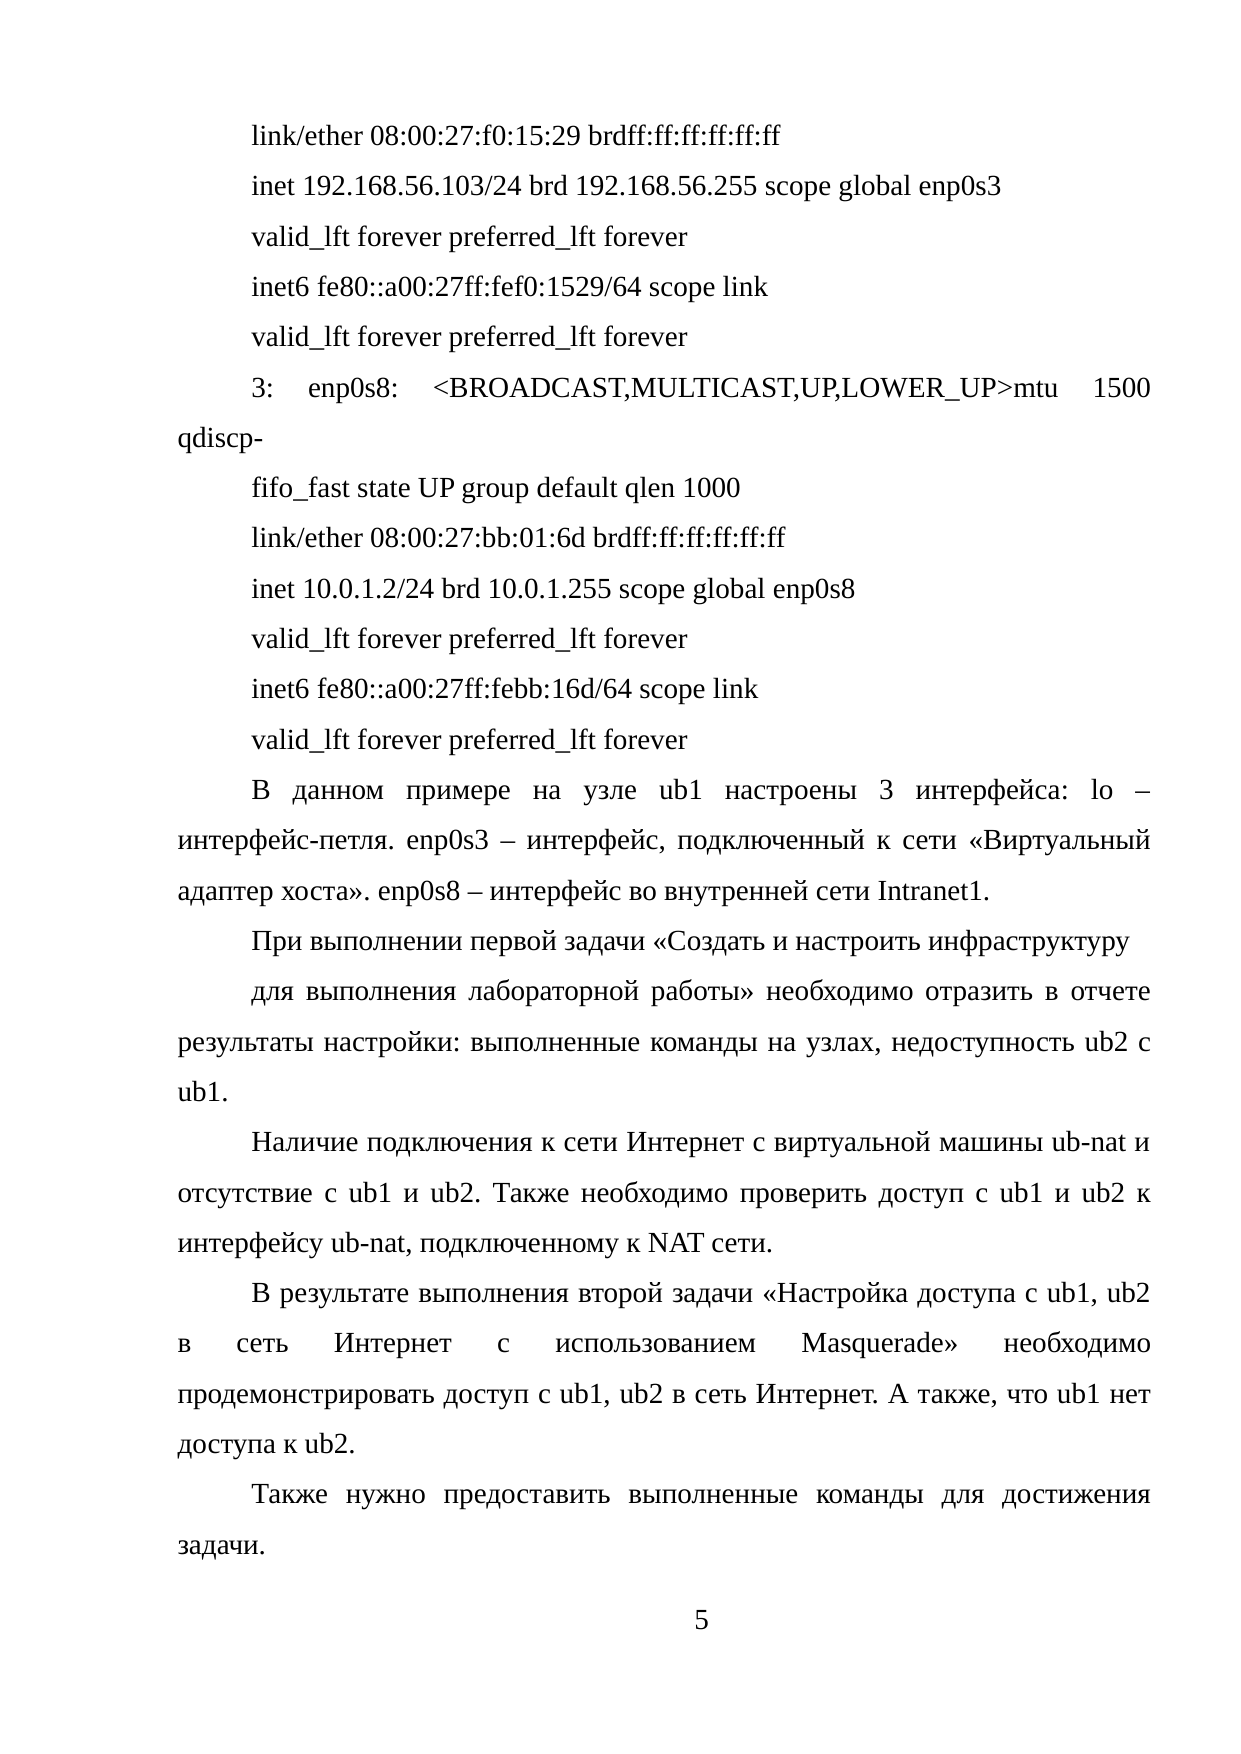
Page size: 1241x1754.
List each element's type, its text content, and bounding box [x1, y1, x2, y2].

text В результате выполнения второй задачи «Настройка доступа с ub1, ub2 в сеть Интернет с использованием Masquerade» необходимо продемонстрировать доступ с ub1, ub2 в сеть Интернет. А также, что ub1 нет доступа к ub2. [177, 1275, 1152, 1460]
text valid_lft forever preferred_lft forever [177, 219, 1152, 252]
text Также нужно предоставить выполненные команды для достижения задачи. [177, 1477, 1152, 1560]
text valid_lft forever preferred_lft forever [177, 722, 1152, 755]
text valid_lft forever preferred_lft forever [177, 621, 1152, 655]
text inet 10.0.1.2/24 brd 10.0.1.255 scope global enp0s8 [177, 571, 1152, 604]
text В данном примере на узле ub1 настроены 3 интерфейса: lo – интерфейс-петля. enp0s3 – интерфейс, подключенный к сети «Виртуальный адаптер хоста». enp0s8 – интерфейс во внутренней сети Intranet1. [177, 772, 1152, 906]
text link/ether 08:00:27:bb:01:6d brdff:ff:ff:ff:ff:ff [177, 521, 1152, 554]
text inet 192.168.56.103/24 brd 192.168.56.255 scope global enp0s3 [177, 168, 1152, 202]
text fifo_fast state UP group default qlen 1000 [177, 470, 1152, 504]
text inet6 fe80::a00:27ff:fef0:1529/64 scope link [177, 269, 1152, 303]
text При выполнении первой задачи «Создать и настроить инфраструктуру [177, 923, 1152, 957]
text Наличие подключения к сети Интернет с виртуальной машины ub-nat и отсутствие с ub1 и ub2. Также необходимо проверить доступ с ub1 и ub2 к интерфейсу ub-nat, подключенному к NAT сети. [177, 1124, 1152, 1258]
text inet6 fe80::a00:27ff:febb:16d/64 scope link [177, 672, 1152, 705]
text для выполнения лабораторной работы» необходимо отразить в отчете результаты настройки: выполненные команды на узлах, недоступность ub2 с ub1. [177, 973, 1152, 1108]
text 3: enp0s8: <BROADCAST,MULTICAST,UP,LOWER_UP>mtu 1500 qdiscp- [177, 370, 1152, 453]
text valid_lft forever preferred_lft forever [177, 319, 1152, 353]
text link/ether 08:00:27:f0:15:29 brdff:ff:ff:ff:ff:ff [177, 118, 1152, 152]
